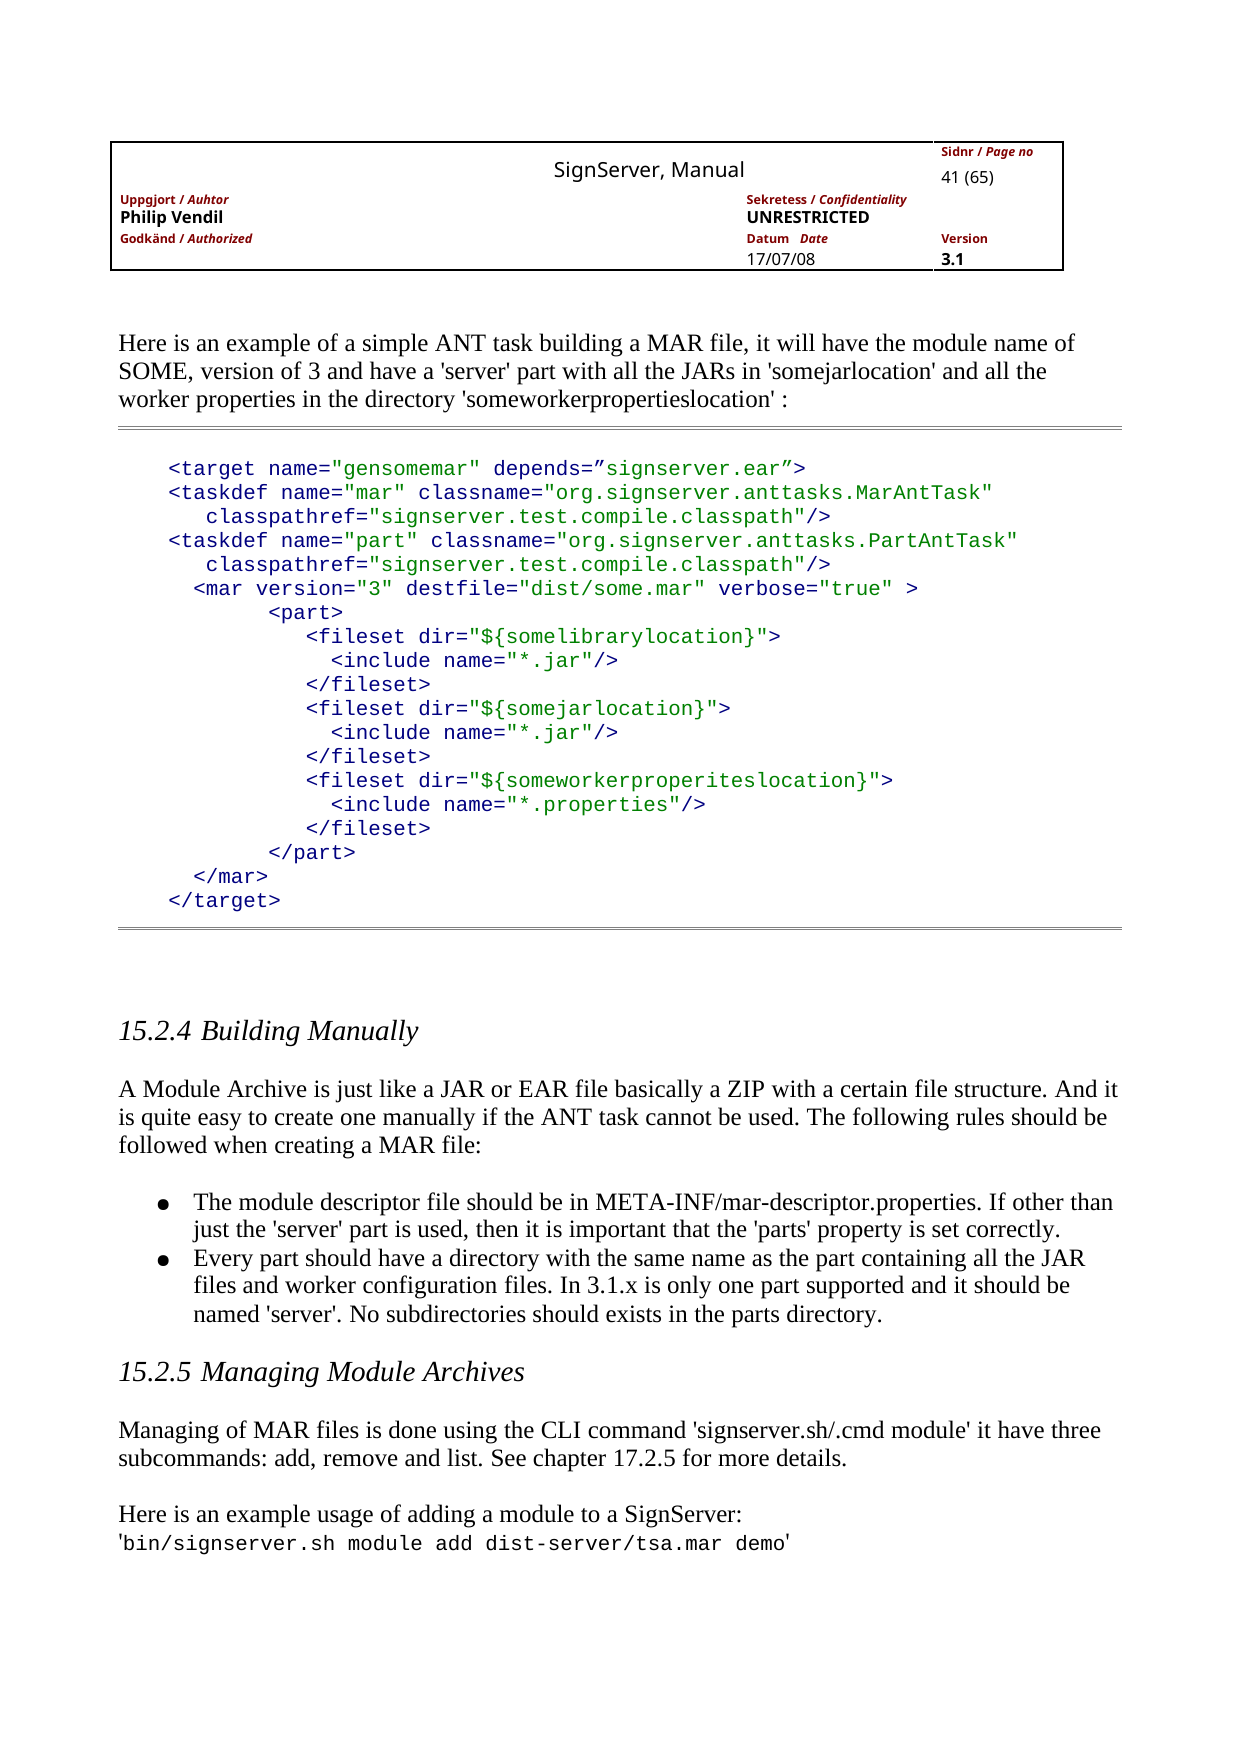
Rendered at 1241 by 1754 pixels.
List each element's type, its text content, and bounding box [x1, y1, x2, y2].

text </fileset> [118, 818, 1122, 842]
text classpathref="signserver.test.compile.classpath"/> [118, 506, 1122, 530]
text <include name="*.jar"/> [118, 722, 1122, 746]
text </fileset> [118, 746, 1122, 770]
list Every part should have a directory with the same name as the part containing all the JAR files and worker configuration files. In 3.1.x is only one part supported and it should be named 'server'. No subdirectories should exists in the parts directory. [156, 1243, 1122, 1327]
text <target name="gensomemar" depends=”signserver.ear”> [118, 458, 1122, 482]
text </target> [118, 889, 1122, 913]
text Here is an example of a simple ANT task building a MAR file, it will have the module name of SOME, version of 3 and have a 'server' part with all the JARs in 'somejarlocation' and all the worker properties in the directory 'someworkerpropertieslocation' : [118, 329, 1122, 413]
text <fileset dir="${somejarlocation}"> [118, 698, 1122, 722]
text </fileset> [118, 674, 1122, 698]
text </mar> [118, 866, 1122, 889]
subtitle Managing Module Archives [118, 1356, 1122, 1388]
subtitle Building Manually [118, 1015, 1122, 1047]
text <include name="*.jar"/> [118, 650, 1122, 674]
list The module descriptor file should be in META-INF/mar-descriptor.properties. If other than just the 'server' part is used, then it is important that the 'parts' property is set correctly. [156, 1187, 1122, 1243]
text 'bin/signserver.sh module add dist-server/tsa.mar demo' [118, 1528, 1122, 1557]
text <fileset dir="${someworkerproperiteslocation}"> [118, 770, 1122, 794]
text Managing of MAR files is done using the CLI command 'signserver.sh/.cmd module' it have three subcommands: add, remove and list. See chapter 17.2.5 for more details. [118, 1416, 1122, 1472]
text <taskdef name="mar" classname="org.signserver.anttasks.MarAntTask" [118, 482, 1122, 506]
text <include name="*.properties"/> [118, 794, 1122, 818]
text A Module Archive is just like a JAR or EAR file basically a ZIP with a certain file structure. And it is quite easy to create one manually if the ANT task cannot be used. The following rules should be followed when creating a MAR file: [118, 1075, 1122, 1159]
text Here is an example usage of adding a module to a SignServer: [118, 1500, 1122, 1528]
text <fileset dir="${somelibrarylocation}"> [118, 626, 1122, 650]
text <part> [118, 602, 1122, 626]
text classpathref="signserver.test.compile.classpath"/> [118, 554, 1122, 578]
text <mar version="3" destfile="dist/some.mar" verbose="true" > [118, 578, 1122, 602]
text <taskdef name="part" classname="org.signserver.anttasks.PartAntTask" [118, 530, 1122, 554]
text </part> [118, 842, 1122, 866]
